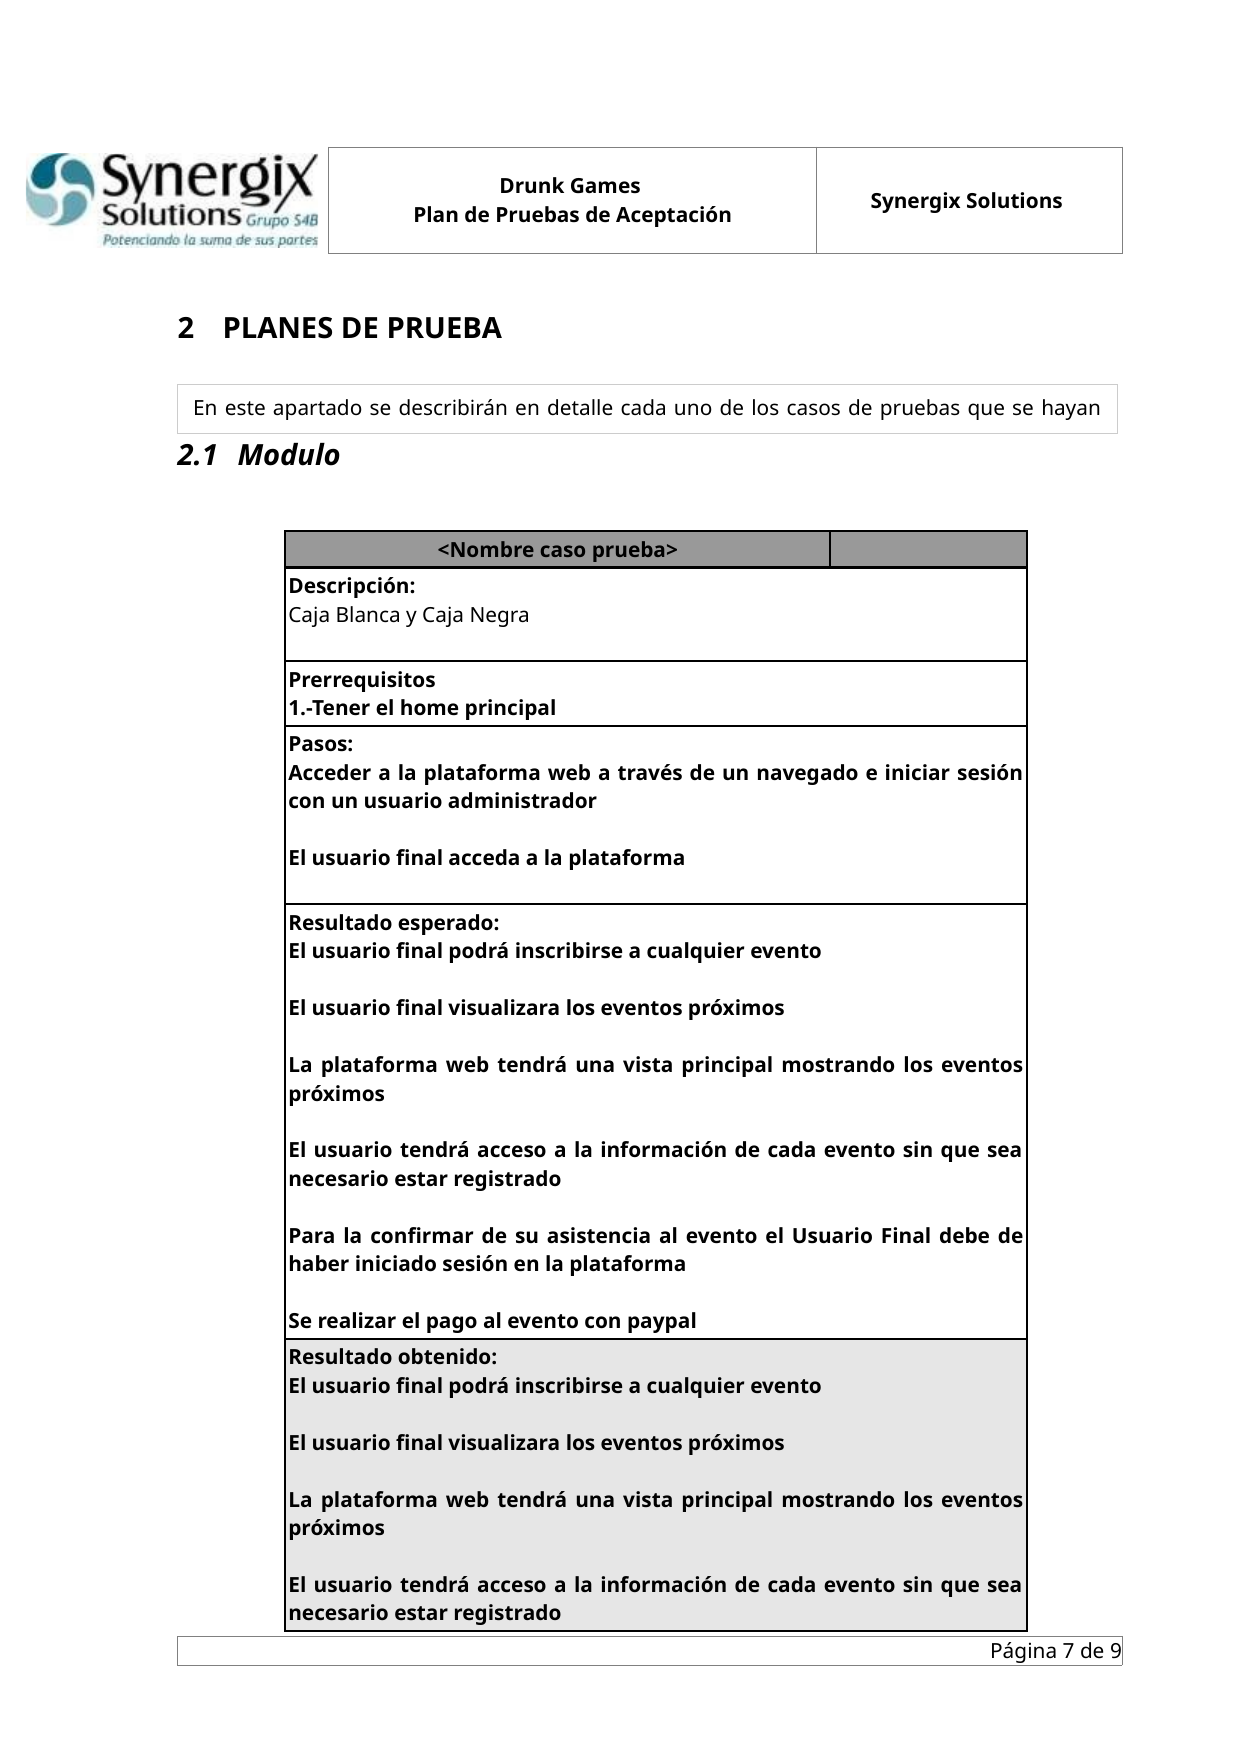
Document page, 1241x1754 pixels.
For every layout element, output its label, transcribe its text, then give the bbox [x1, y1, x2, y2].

table_cell Resultado esperado: El usuario final podrá inscribirse a cualquier evento El usuario final visualizara los eventos próximos La plataforma web tendrá una vista principal mostrando los eventos próximos El usuario tendrá acceso a la información de cada evento sin que sea necesario estar registrado Para la confirmar de su asistencia al evento el Usuario Final debe de haber iniciado sesión en la plataforma Se realizar el pago al evento con paypal [286, 905, 1026, 1337]
table_header [831, 532, 1026, 566]
table_cell Resultado obtenido: El usuario final podrá inscribirse a cualquier evento El usuario final visualizara los eventos próximos La plataforma web tendrá una vista principal mostrando los eventos próximos El usuario tendrá acceso a la información de cada evento sin que sea necesario estar registrado [286, 1340, 1026, 1630]
subtitle PLANES DE PRUEBA [177, 307, 1122, 347]
table_cell Pasos: Acceder a la plataforma web a través de un navegado e iniciar sesión con un usuario administrador El usuario final acceda a la plataforma [286, 727, 1026, 903]
table_header <Nombre caso prueba> [286, 532, 829, 566]
table_cell Descripción: Caja Blanca y Caja Negra [286, 569, 1026, 660]
text En este apartado se describirán en detalle cada uno de los casos de pruebas que se hayan identificado como necesarios para verificar la funcionalidad completa del sistema. Se deberá repetir una tabla por cada caso de prueba que se defina. [193, 393, 1102, 425]
table_cell Prerrequisitos 1.-Tener el home principal [286, 662, 1026, 724]
subtitle Modulo [177, 428, 1122, 474]
